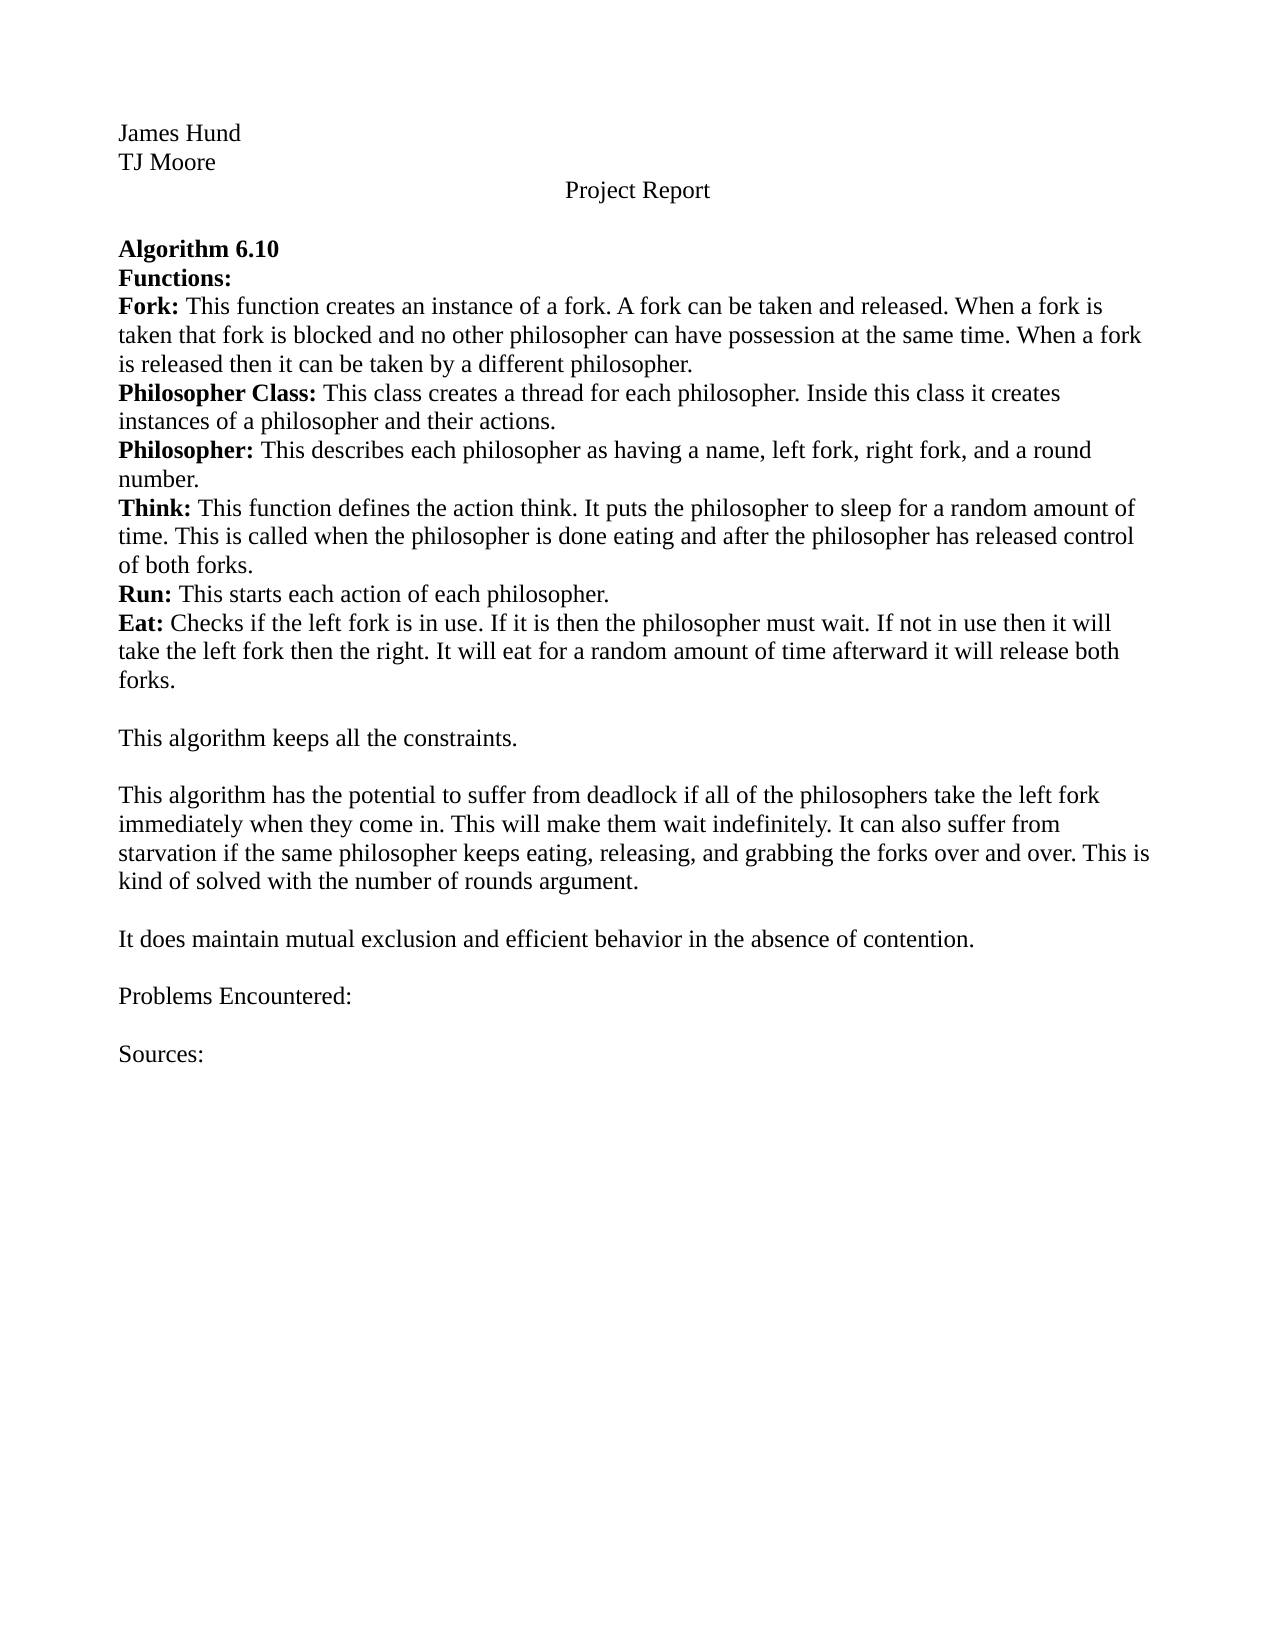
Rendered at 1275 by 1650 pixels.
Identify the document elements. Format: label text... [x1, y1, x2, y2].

text This algorithm has the potential to suffer from deadlock if all of the philosophers take the left fork immediately when they come in. This will make them wait indefinitely. It can also suffer from starvation if the same philosopher keeps eating, releasing, and grabbing the forks over and over. This is kind of solved with the number of rounds argument. [118, 780, 1157, 895]
text Think: This function defines the action think. It puts the philosopher to sleep for a random amount of time. This is called when the philosopher is done eating and after the philosopher has released control of both forks. [118, 493, 1157, 579]
text This algorithm keeps all the constraints. [118, 723, 1157, 751]
text Run: This starts each action of each philosopher. [118, 579, 1157, 608]
text Sources: [118, 1039, 1157, 1068]
text Algorithm 6.10 [118, 234, 1157, 263]
text Functions: [118, 263, 1157, 291]
text Problems Encountered: [118, 981, 1157, 1010]
text Philosopher Class: This class creates a thread for each philosopher. Inside this class it creates instances of a philosopher and their actions. [118, 378, 1157, 435]
text Philosopher: This describes each philosopher as having a name, left fork, right fork, and a round number. [118, 435, 1157, 493]
text Fork: This function creates an instance of a fork. A fork can be taken and released. When a fork is taken that fork is blocked and no other philosopher can have possession at the same time. When a fork is released then it can be taken by a different philosopher. [118, 291, 1157, 378]
text Eat: Checks if the left fork is in use. If it is then the philosopher must wait. If not in use then it will take the left fork then the right. It will eat for a random amount of time afterward it will release both forks. [118, 608, 1157, 694]
text It does maintain mutual exclusion and efficient behavior in the absence of contention. [118, 924, 1157, 953]
